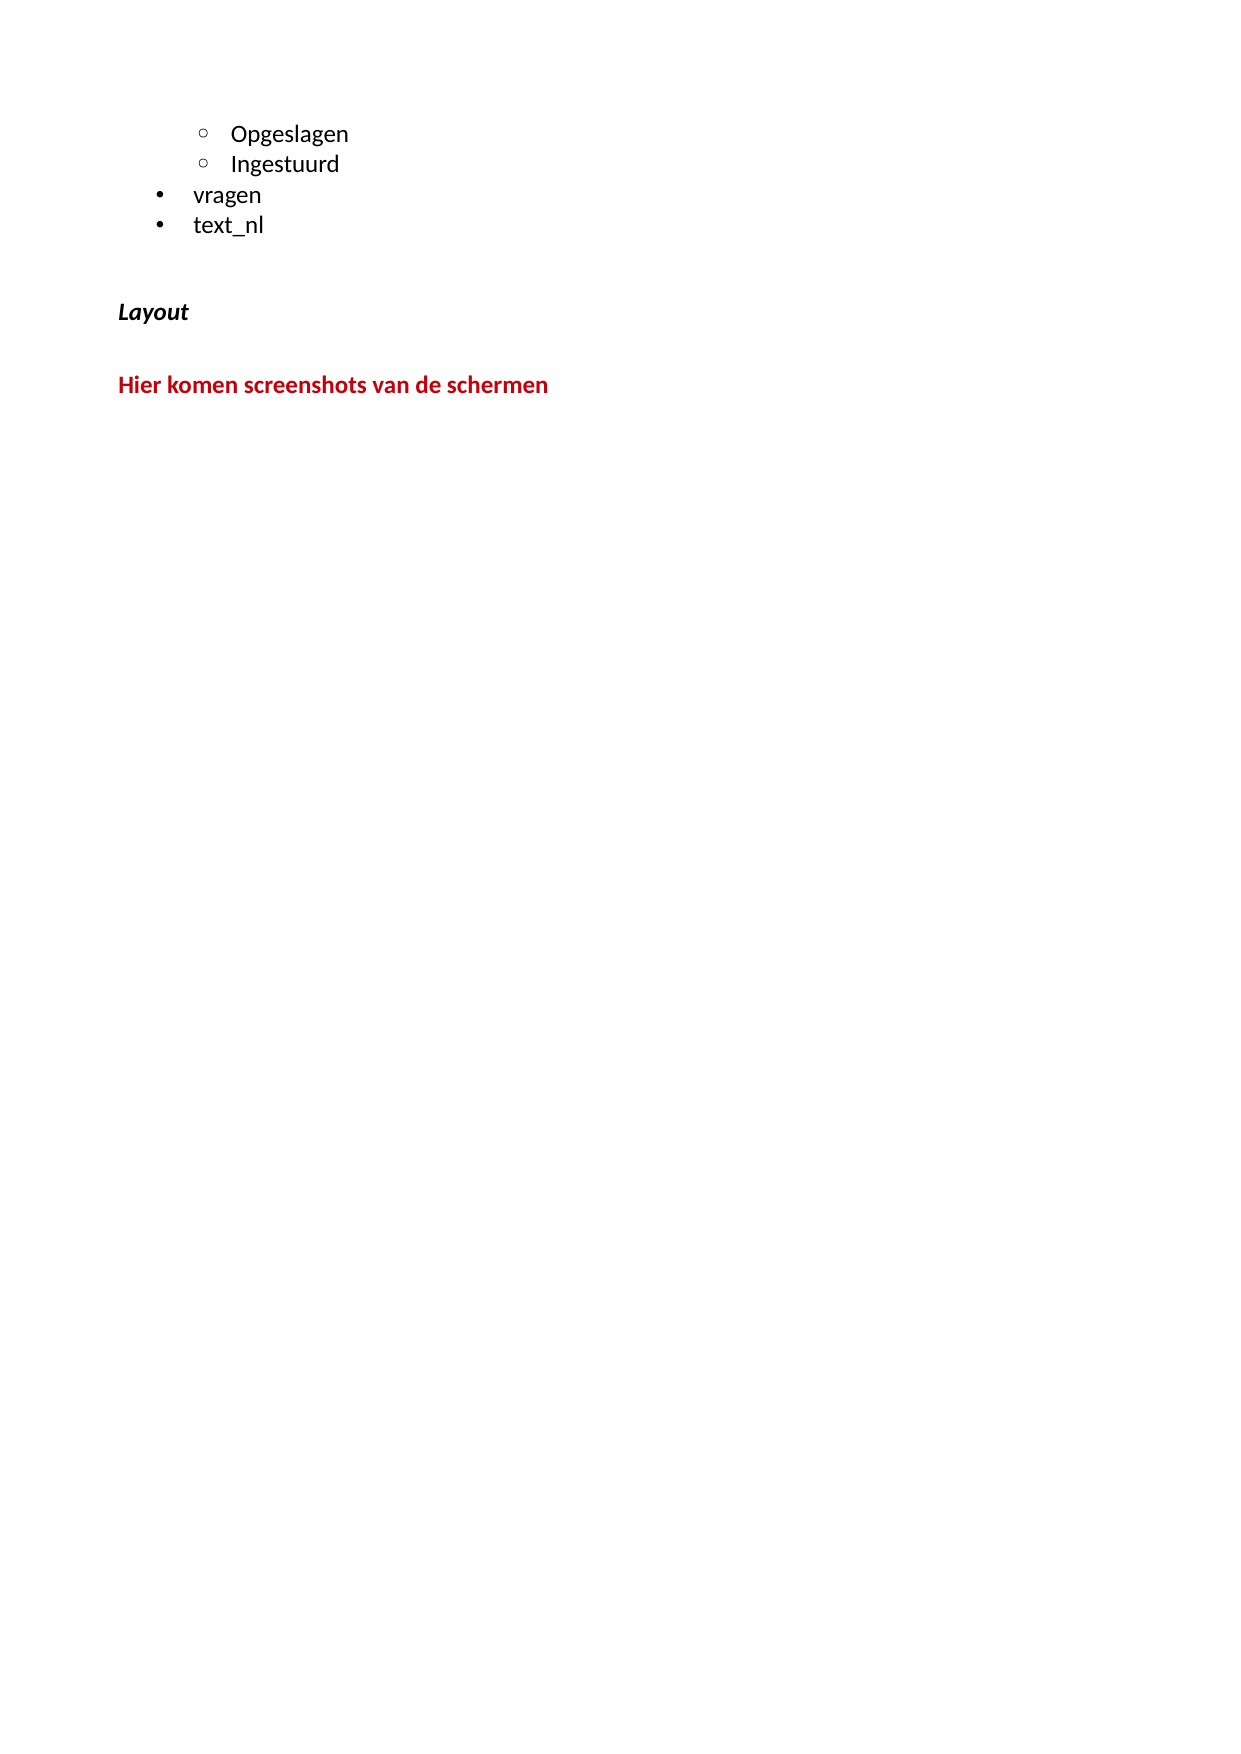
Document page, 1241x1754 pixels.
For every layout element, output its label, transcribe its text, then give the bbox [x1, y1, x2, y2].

text Hier komen screenshots van de schermen [118, 369, 1122, 400]
list text_nl [156, 210, 1122, 240]
list Opgeslagen [193, 118, 1122, 149]
list vragen [156, 179, 1122, 210]
list Ingestuurd [193, 149, 1122, 179]
subtitle Layout [118, 296, 1122, 326]
